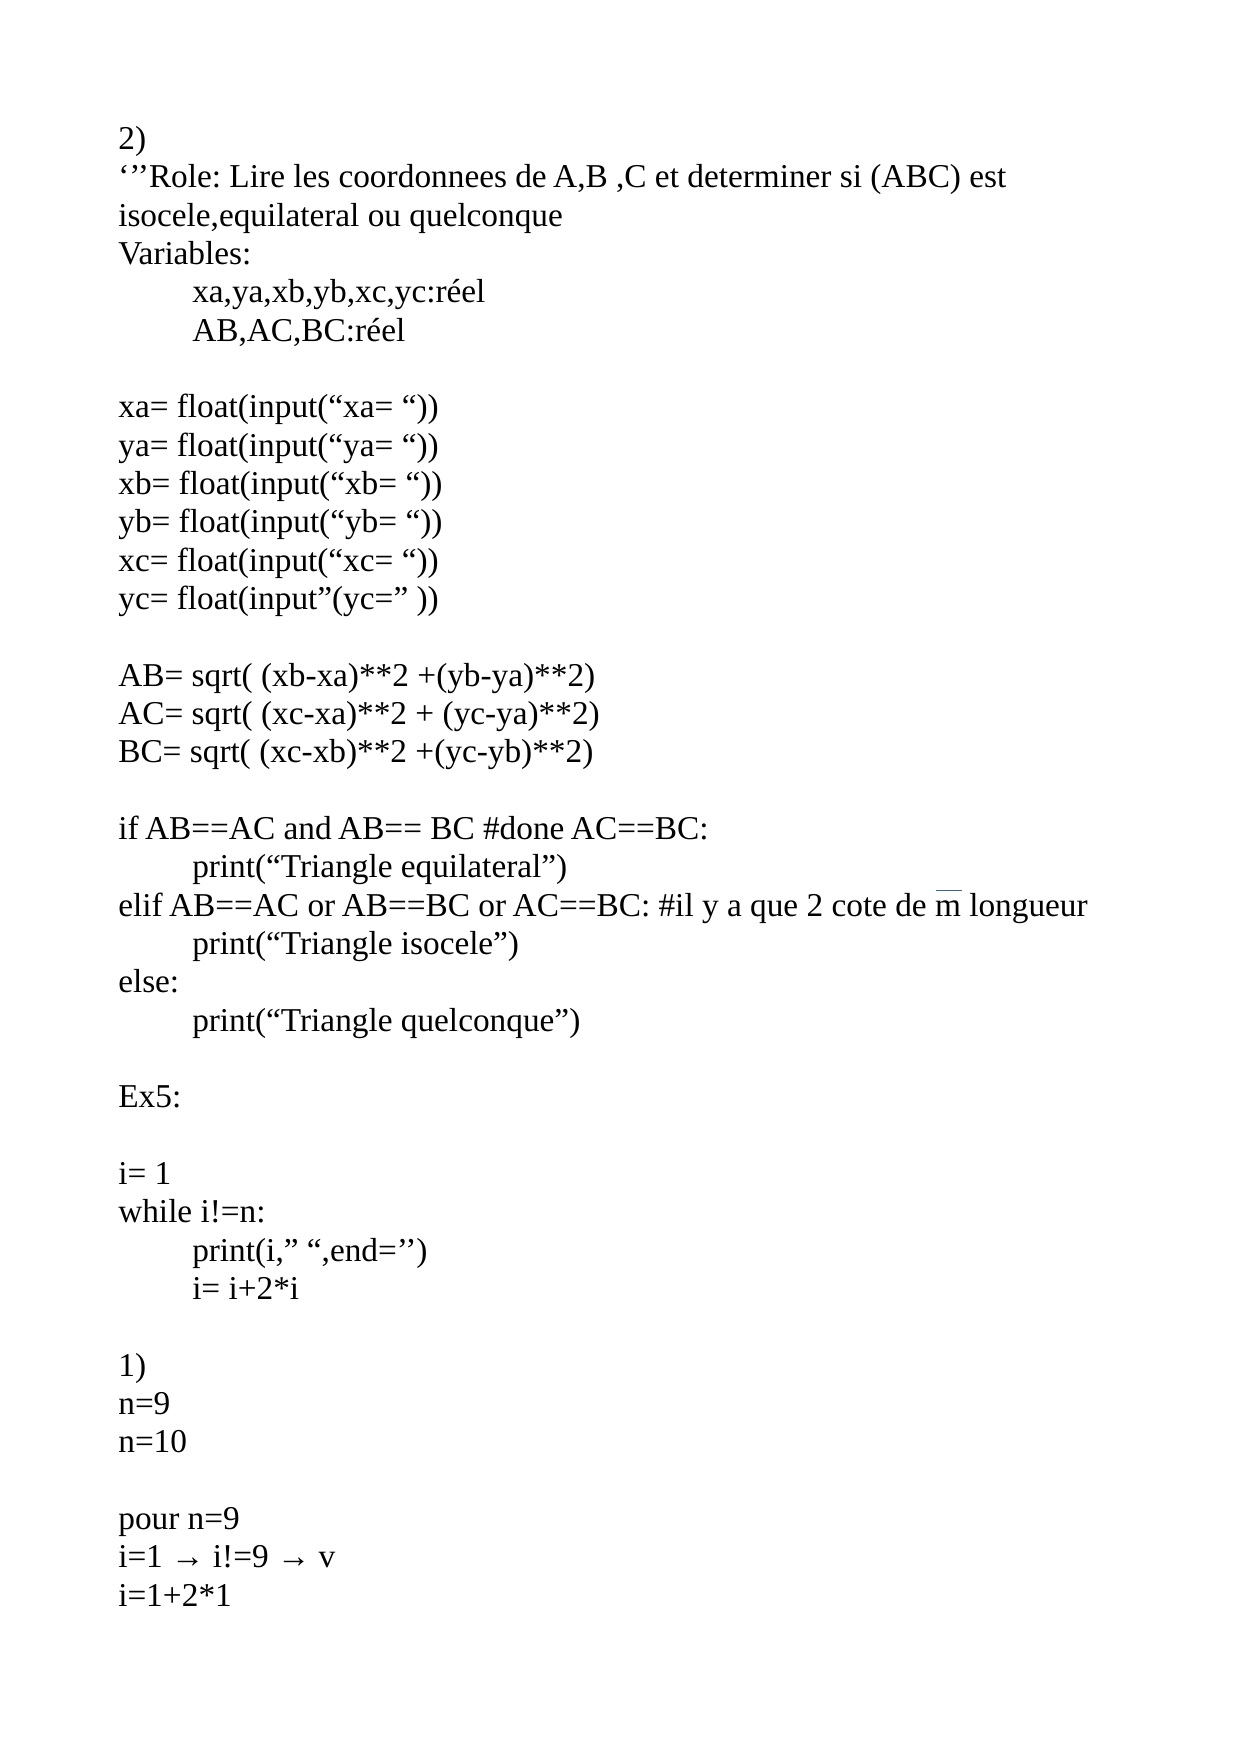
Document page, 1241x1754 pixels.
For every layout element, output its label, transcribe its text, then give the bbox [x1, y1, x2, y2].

text AB,AC,BC:réel [118, 310, 1122, 348]
text xc= float(input(“xc= “)) [118, 540, 1122, 578]
text i= 1 [118, 1153, 1122, 1191]
text print(“Triangle equilateral”) [118, 846, 1122, 885]
text Variables: [118, 233, 1122, 271]
text xa= float(input(“xa= “)) [118, 386, 1122, 425]
text else: [118, 961, 1122, 1000]
text i= i+2*i [118, 1268, 1122, 1306]
text Ex5: [118, 1076, 1122, 1115]
text AB= sqrt( (xb-xa)**2 +(yb-ya)**2) [118, 655, 1122, 693]
text if AB==AC and AB== BC #done AC==BC: [118, 808, 1122, 846]
text AC= sqrt( (xc-xa)**2 + (yc-ya)**2) [118, 693, 1122, 731]
text print(“Triangle isocele”) [118, 923, 1122, 961]
text n=10 [118, 1421, 1122, 1460]
text n=9 [118, 1383, 1122, 1421]
text yb= float(input(“yb= “)) [118, 501, 1122, 540]
text elif AB==AC or AB==BC or AC==BC: #il y a que 2 cote de m longueur [118, 885, 1122, 923]
text BC= sqrt( (xc-xb)**2 +(yc-yb)**2) [118, 731, 1122, 770]
text while i!=n: [118, 1191, 1122, 1230]
text 1) [118, 1345, 1122, 1383]
text ‘’’Role: Lire les coordonnees de A,B ,C et determiner si (ABC) est isocele,equilateral ou quelconque [118, 156, 1122, 233]
text xa,ya,xb,yb,xc,yc:réel [118, 271, 1122, 310]
text print(i,” “,end=’’) [118, 1230, 1122, 1268]
text print(“Triangle quelconque”) [118, 1000, 1122, 1038]
text ya= float(input(“ya= “)) [118, 425, 1122, 463]
text pour n=9 [118, 1498, 1122, 1536]
text i=1+2*1 [118, 1575, 1122, 1613]
text 2) [118, 118, 1122, 156]
text yc= float(input”(yc=” )) [118, 578, 1122, 616]
text xb= float(input(“xb= “)) [118, 463, 1122, 501]
text i=1 → i!=9 → v [118, 1536, 1122, 1575]
